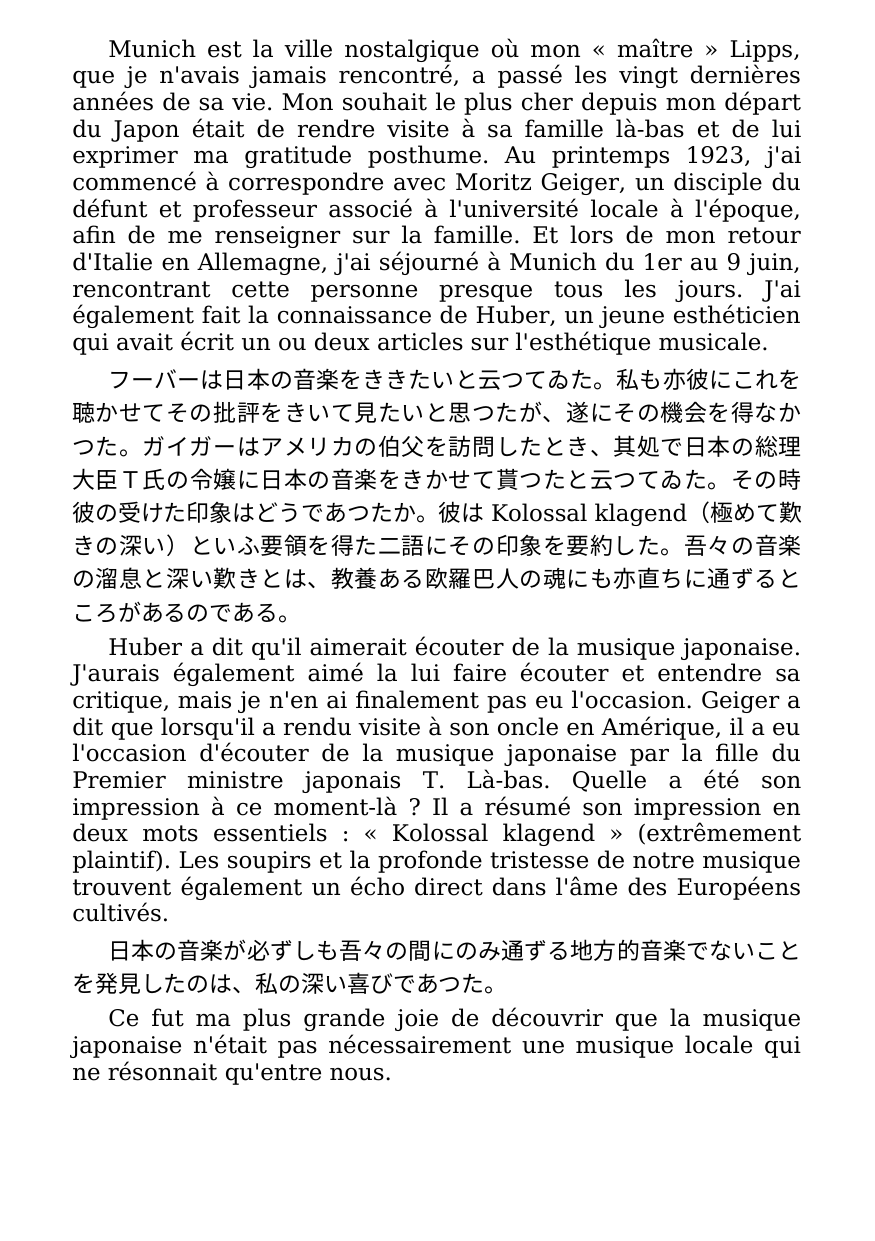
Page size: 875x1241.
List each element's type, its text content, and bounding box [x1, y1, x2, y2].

text Ce fut ma plus grande joie de découvrir que la musique japonaise n'était pas nécessairement une musique locale qui ne résonnait qu'entre nous. [72, 1005, 802, 1085]
text Huber a dit qu'il aimerait écouter de la musique japonaise. J'aurais également aimé la lui faire écouter et entendre sa critique, mais je n'en ai finalement pas eu l'occasion. Geiger a dit que lorsqu'il a rendu visite à son oncle en Amérique, il a eu l'occasion d'écouter de la musique japonaise par la fille du Premier ministre japonais T. Là-bas. Quelle a été son impression à ce moment-là ? Il a résumé son impression en deux mots essentiels : « Kolossal klagend » (extrêmement plaintif). Les soupirs et la profonde tristesse de notre musique trouvent également un écho direct dans l'âme des Européens cultivés. [72, 634, 802, 927]
text 日本の音楽が必ずしも吾々の間にのみ通ずる地方的音楽でないことを発見したのは、私の深い喜びであつた。 [72, 933, 802, 999]
text フーバーは日本の音楽をききたいと云つてゐた。私も亦彼にこれを聴かせてその批評をきいて見たいと思つたが、遂にその機会を得なかつた。ガイガーはアメリカの伯父を訪問したとき、其処で日本の総理大臣Ｔ氏の令嬢に日本の音楽をきかせて貰つたと云つてゐた。その時彼の受けた印象はどうであつたか。彼は Kolossal klagend（極めて歎きの深い）といふ要領を得た二語にその印象を要約した。吾々の音楽の溜息と深い歎きとは、教養ある欧羅巴人の魂にも亦直ちに通ずるところがあるのである。 [72, 362, 802, 628]
text Munich est la ville nostalgique où mon « maître » Lipps, que je n'avais jamais rencontré, a passé les vingt dernières années de sa vie. Mon souhait le plus cher depuis mon départ du Japon était de rendre visite à sa famille là-bas et de lui exprimer ma gratitude posthume. Au printemps 1923, j'ai commencé à correspondre avec Moritz Geiger, un disciple du défunt et professeur associé à l'université locale à l'époque, afin de me renseigner sur la famille. Et lors de mon retour d'Italie en Allemagne, j'ai séjourné à Munich du 1er au 9 juin, rencontrant cette personne presque tous les jours. J'ai également fait la connaissance de Huber, un jeune esthéticien qui avait écrit un ou deux articles sur l'esthétique musicale. [72, 36, 802, 356]
